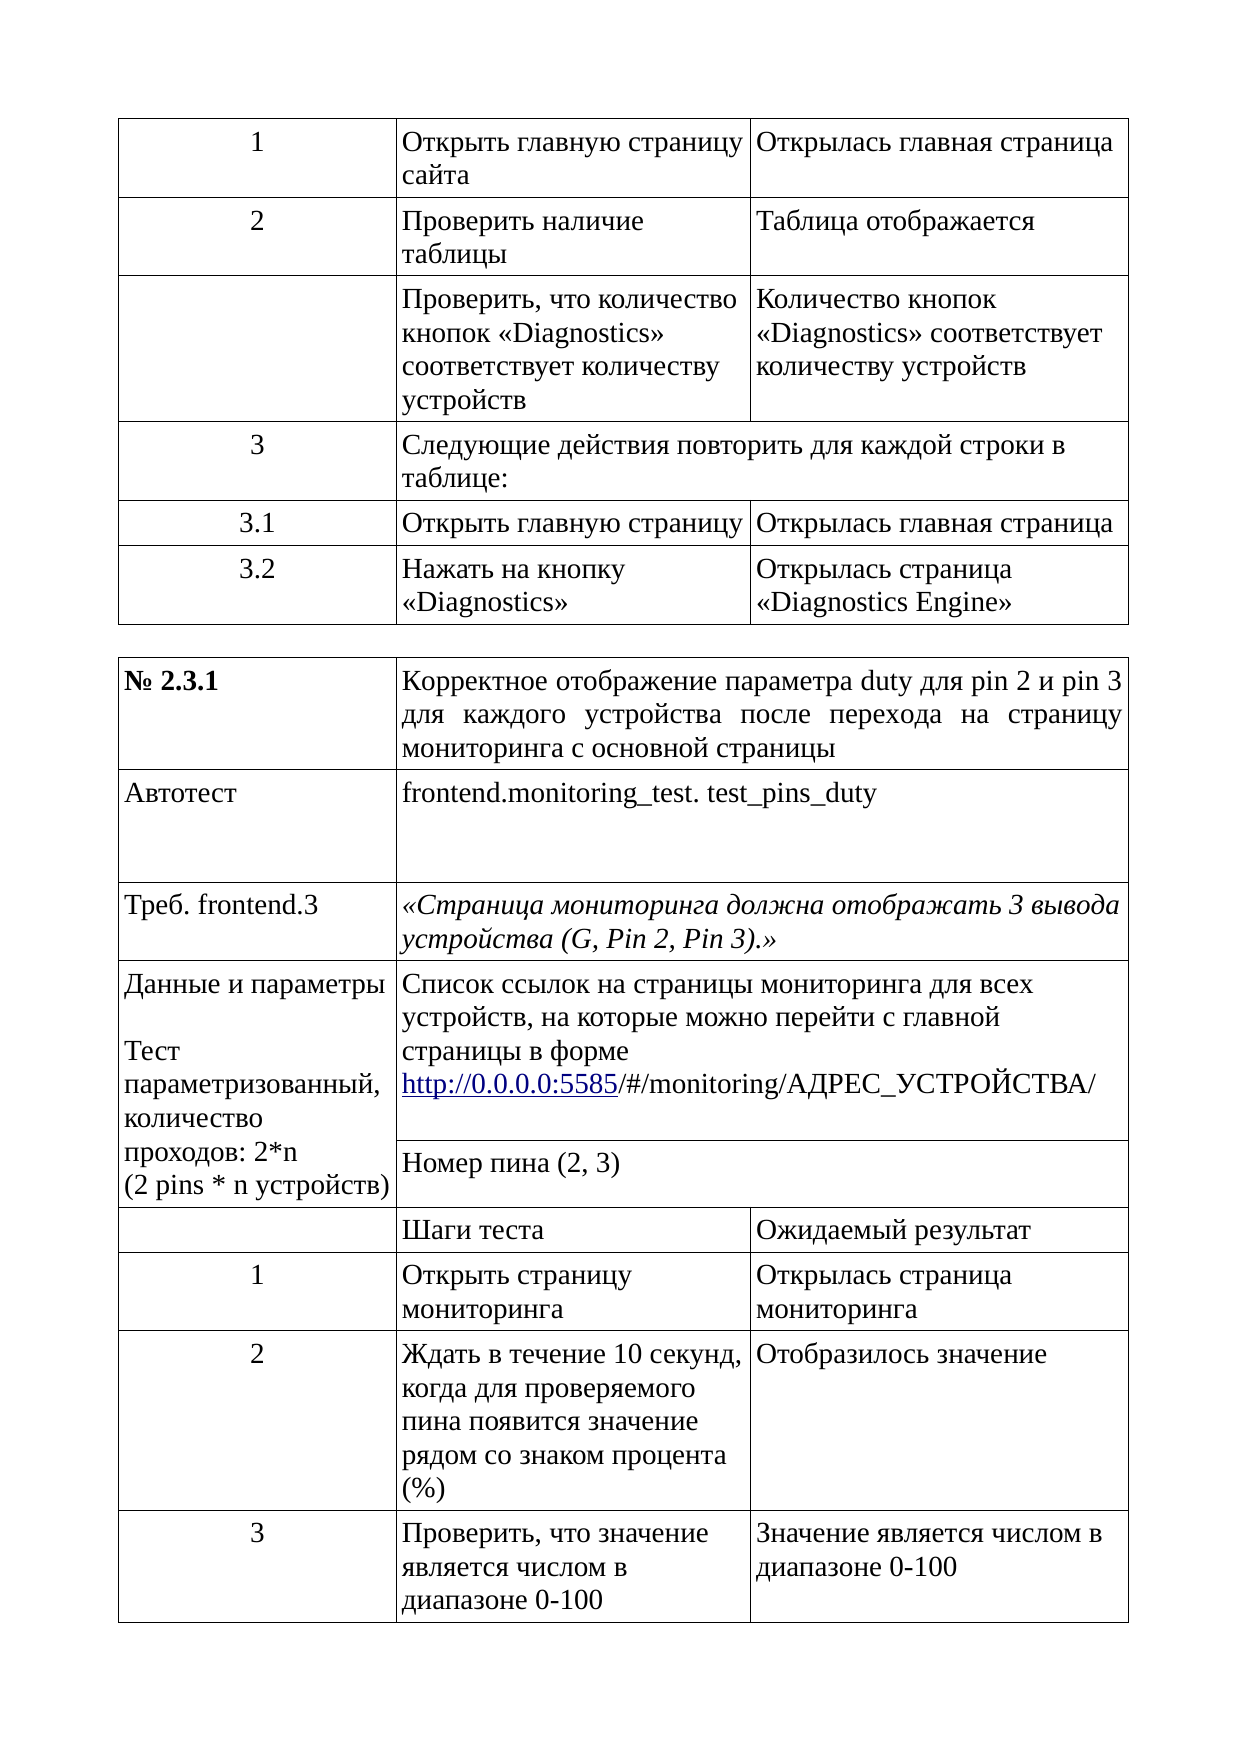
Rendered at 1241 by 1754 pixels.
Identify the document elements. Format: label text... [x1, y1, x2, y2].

table_cell Значение является числом в диапазоне 0-100 [751, 1511, 1128, 1622]
table_cell 1 [119, 1253, 396, 1330]
table_cell 3 [119, 422, 396, 500]
table_cell 2 [119, 1331, 396, 1509]
table_cell Номер пина (2, 3) [397, 1141, 1128, 1207]
table_cell Открылась главная страница [751, 501, 1128, 545]
table_cell Проверить наличие таблицы [397, 198, 750, 275]
table_cell [119, 1208, 396, 1252]
table_cell Автотест [119, 770, 396, 882]
table_cell frontend.monitoring_test. test_pins_duty [397, 770, 1128, 882]
table_cell Следующие действия повторить для каждой строки в таблице: [397, 422, 1128, 500]
table_cell «Страница мониторинга должна отображать 3 вывода устройства (G, Pin 2, Pin 3).» [397, 883, 1128, 960]
table_cell Ждать в течение 10 секунд, когда для проверяемого пина появится значение рядом со знаком процента (%) [397, 1331, 750, 1509]
table_cell Открыть главную страницу [397, 501, 750, 545]
table_cell Список ссылок на страницы мониторинга для всех устройств, на которые можно перейти с главной страницы в форме http://0.0.0.0:5585/#/monitoring/АДРЕС_УСТРОЙСТВА/ [397, 961, 1128, 1139]
table_cell Открылась страница «Diagnostics Engine» [751, 546, 1128, 623]
table_cell 3 [119, 1511, 396, 1622]
table_cell Треб. frontend.3 [119, 883, 396, 960]
table_header Корректное отображение параметра duty для pin 2 и pin 3 для каждого устройства после перехода на страницу мониторинга с основной страницы [397, 658, 1128, 769]
table_cell [119, 276, 396, 421]
table_cell Проверить, что значение является числом в диапазоне 0-100 [397, 1511, 750, 1622]
table_cell Таблица отображается [751, 198, 1128, 275]
table_cell 1 [119, 119, 396, 197]
table_cell 3.2 [119, 546, 396, 623]
table_cell Открыть страницу мониторинга [397, 1253, 750, 1330]
table_header № 2.3.1 [119, 658, 396, 769]
table_cell Открылась главная страница [751, 119, 1128, 197]
table_cell Ожидаемый результат [751, 1208, 1128, 1252]
table_cell Открыть главную страницу сайта [397, 119, 750, 197]
table_cell Проверить, что количество кнопок «Diagnostics» соответствует количеству устройств [397, 276, 750, 421]
table_cell Шаги теста [397, 1208, 750, 1252]
table_cell 3.1 [119, 501, 396, 545]
table_cell Количество кнопок «Diagnostics» соответствует количеству устройств [751, 276, 1128, 421]
table_cell Данные и параметры Тест параметризованный, количество проходов: 2*n (2 pins * n устройств) [119, 961, 396, 1207]
table_cell Нажать на кнопку «Diagnostics» [397, 546, 750, 623]
table_cell Отобразилось значение [751, 1331, 1128, 1509]
table_cell 2 [119, 198, 396, 275]
table_cell Открылась страница мониторинга [751, 1253, 1128, 1330]
